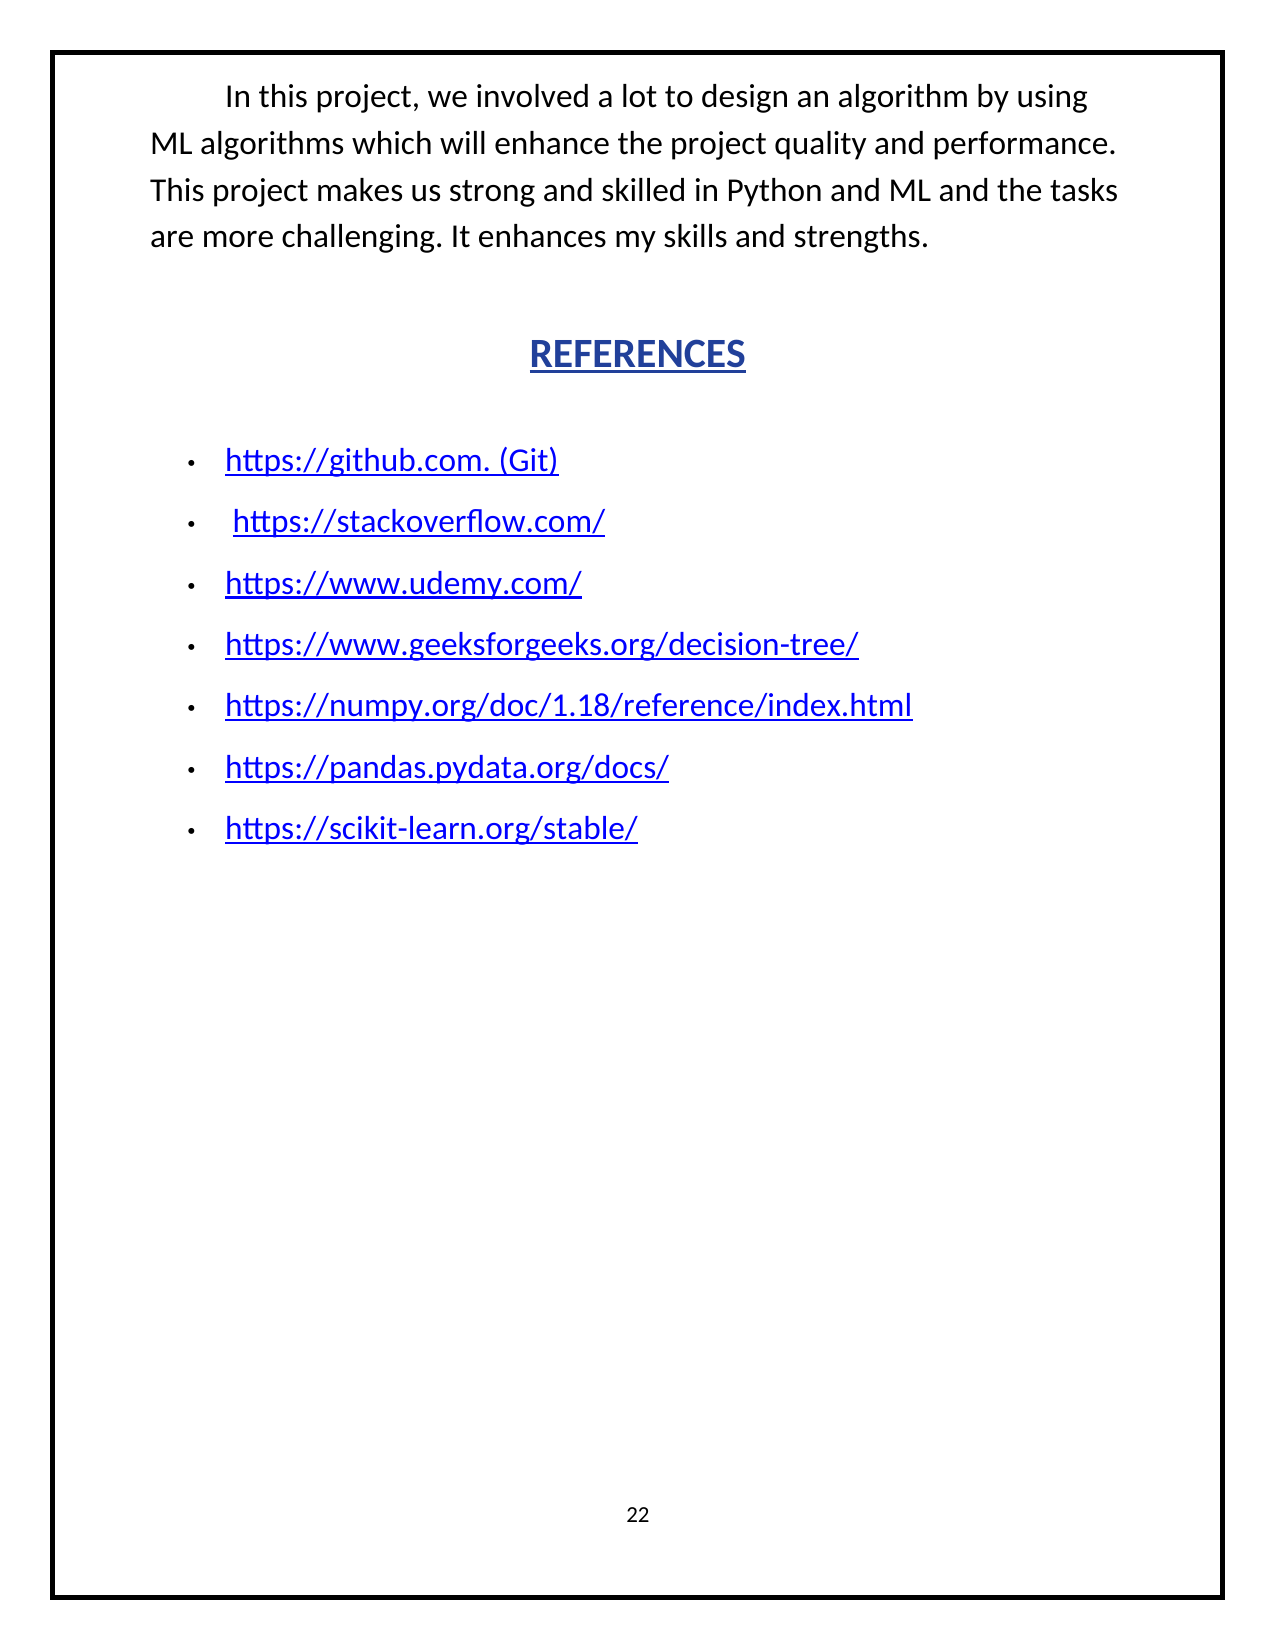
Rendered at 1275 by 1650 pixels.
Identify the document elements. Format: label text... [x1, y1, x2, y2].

list https://www.geeksforgeeks.org/decision-tree/ [187, 623, 1125, 664]
list https://www.udemy.com/ [187, 562, 1125, 602]
list https://pandas.pydata.org/docs/ [187, 746, 1125, 787]
subtitle REFERENCES [150, 327, 1125, 377]
list https://numpy.org/doc/1.18/reference/index.html [187, 684, 1125, 725]
text In this project, we involved a lot to design an algorithm by using ML algorithms which will enhance the project quality and performance. This project makes us strong and skilled in Python and ML and the tasks are more challenging. It enhances my skills and strengths. [150, 75, 1125, 256]
list https://github.com. (Git) [187, 439, 1125, 480]
list https://stackoverflow.com/ [187, 500, 1125, 541]
list https://scikit-learn.org/stable/ [187, 807, 1125, 848]
